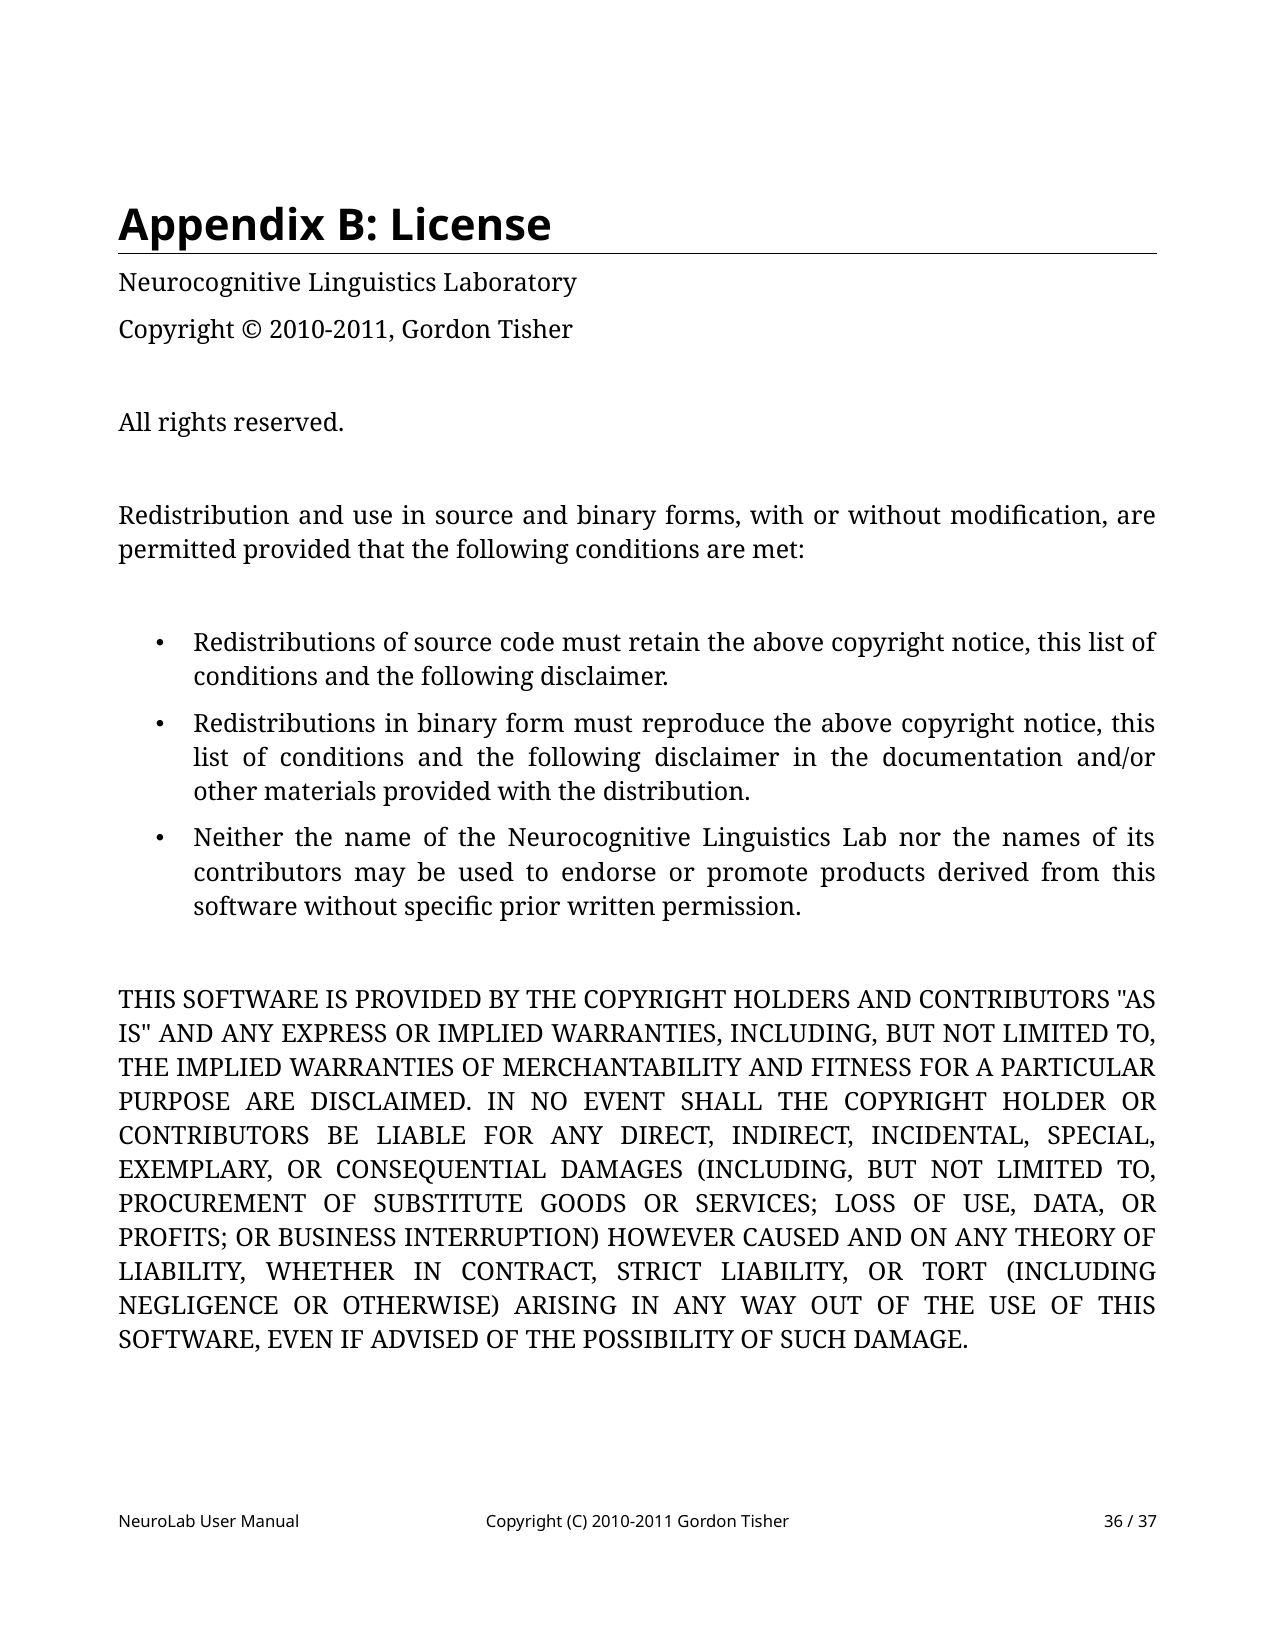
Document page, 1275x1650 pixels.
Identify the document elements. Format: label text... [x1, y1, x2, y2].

list Neither the name of the Neurocognitive Linguistics Lab nor the names of its contributors may be used to endorse or promote products derived from this software without specific prior written permission. [156, 820, 1157, 922]
text Copyright © 2010-2011, Gordon Tisher [118, 311, 1157, 345]
list Redistributions in binary form must reproduce the above copyright notice, this list of conditions and the following disclaimer in the documentation and/or other materials provided with the distribution. [156, 705, 1157, 808]
text All rights reserved. [118, 404, 1157, 438]
subtitle Appendix B: License [118, 193, 1157, 253]
text THIS SOFTWARE IS PROVIDED BY THE COPYRIGHT HOLDERS AND CONTRIBUTORS "AS IS" AND ANY EXPRESS OR IMPLIED WARRANTIES, INCLUDING, BUT NOT LIMITED TO, THE IMPLIED WARRANTIES OF MERCHANTABILITY AND FITNESS FOR A PARTICULAR PURPOSE ARE DISCLAIMED. IN NO EVENT SHALL THE COPYRIGHT HOLDER OR CONTRIBUTORS BE LIABLE FOR ANY DIRECT, INDIRECT, INCIDENTAL, SPECIAL, EXEMPLARY, OR CONSEQUENTIAL DAMAGES (INCLUDING, BUT NOT LIMITED TO, PROCUREMENT OF SUBSTITUTE GOODS OR SERVICES; LOSS OF USE, DATA, OR PROFITS; OR BUSINESS INTERRUPTION) HOWEVER CAUSED AND ON ANY THEORY OF LIABILITY, WHETHER IN CONTRACT, STRICT LIABILITY, OR TORT (INCLUDING NEGLIGENCE OR OTHERWISE) ARISING IN ANY WAY OUT OF THE USE OF THIS SOFTWARE, EVEN IF ADVISED OF THE POSSIBILITY OF SUCH DAMAGE. [118, 981, 1157, 1356]
text Neurocognitive Linguistics Laboratory [118, 265, 1157, 299]
text Redistribution and use in source and binary forms, with or without modification, are permitted provided that the following conditions are met: [118, 498, 1157, 566]
list Redistributions of source code must retain the above copyright notice, this list of conditions and the following disclaimer. [156, 625, 1157, 693]
